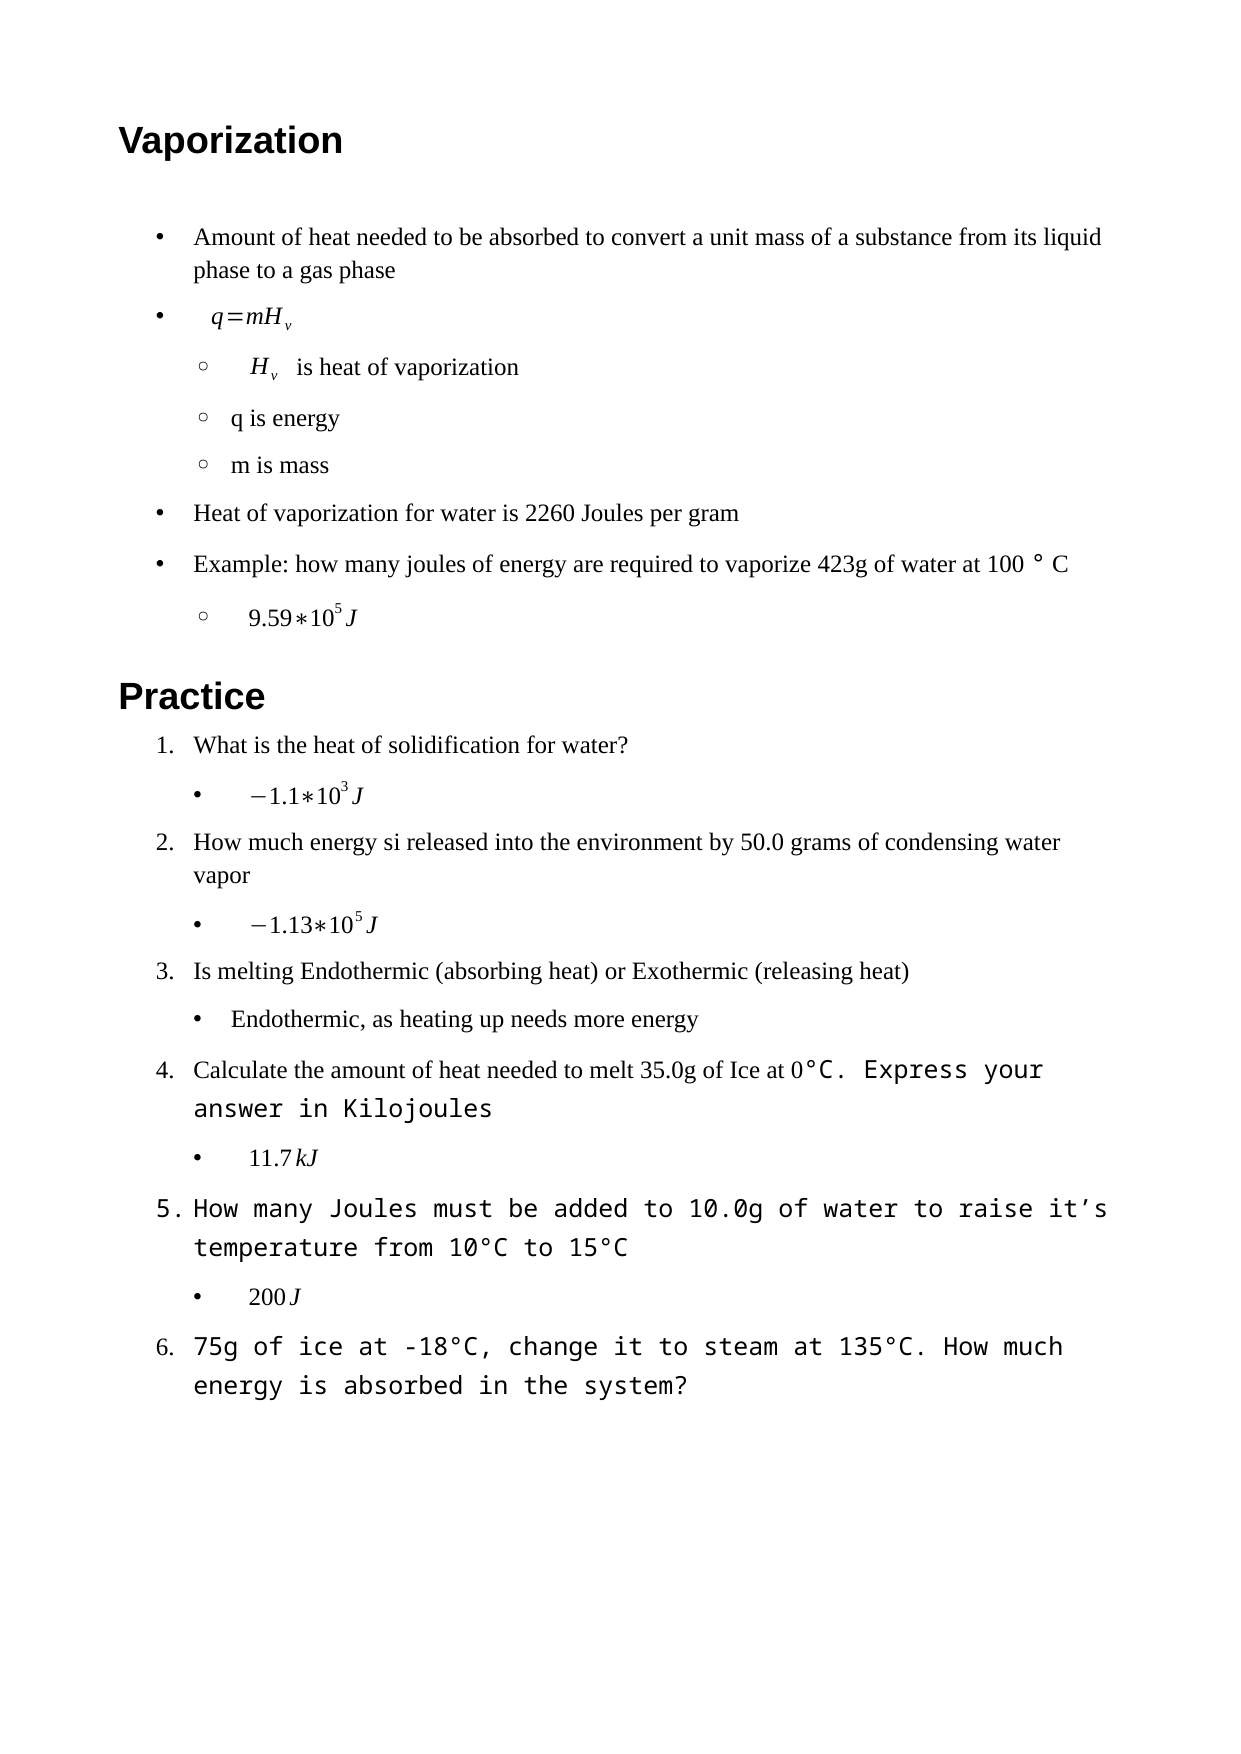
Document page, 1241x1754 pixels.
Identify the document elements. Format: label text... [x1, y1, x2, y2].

list 75g of ice at -18°C, change it to steam at 135°C. How much energy is absorbed in the system? [156, 1329, 1122, 1402]
subtitle Vaporization [118, 118, 1122, 162]
list q is energy [193, 403, 1122, 432]
list Heat of vaporization for water is 2260 Joules per gram [156, 498, 1122, 527]
list Is melting Endothermic (absorbing heat) or Exothermic (releasing heat) [156, 956, 1122, 985]
list How much energy si released into the environment by 50.0 grams of condensing water vapor [156, 827, 1122, 888]
list Calculate the amount of heat needed to melt 35.0g of Ice at 0°C. Express your answer in Kilojoules [156, 1052, 1122, 1125]
list is heat of vaporization [193, 352, 1122, 384]
list How many Joules must be added to 10.0g of water to raise it’s temperature from 10°C to 15°C [156, 1190, 1122, 1263]
list m is mass [193, 451, 1122, 479]
list What is the heat of solidification for water? [156, 730, 1122, 759]
list Example: how many joules of energy are required to vaporize 423g of water at 100 ° C [156, 546, 1122, 580]
list Amount of heat needed to be absorbed to convert a unit mass of a substance from its liquid phase to a gas phase [156, 222, 1122, 284]
subtitle Practice [118, 674, 1122, 717]
list Endothermic, as heating up needs more energy [193, 1004, 1122, 1033]
